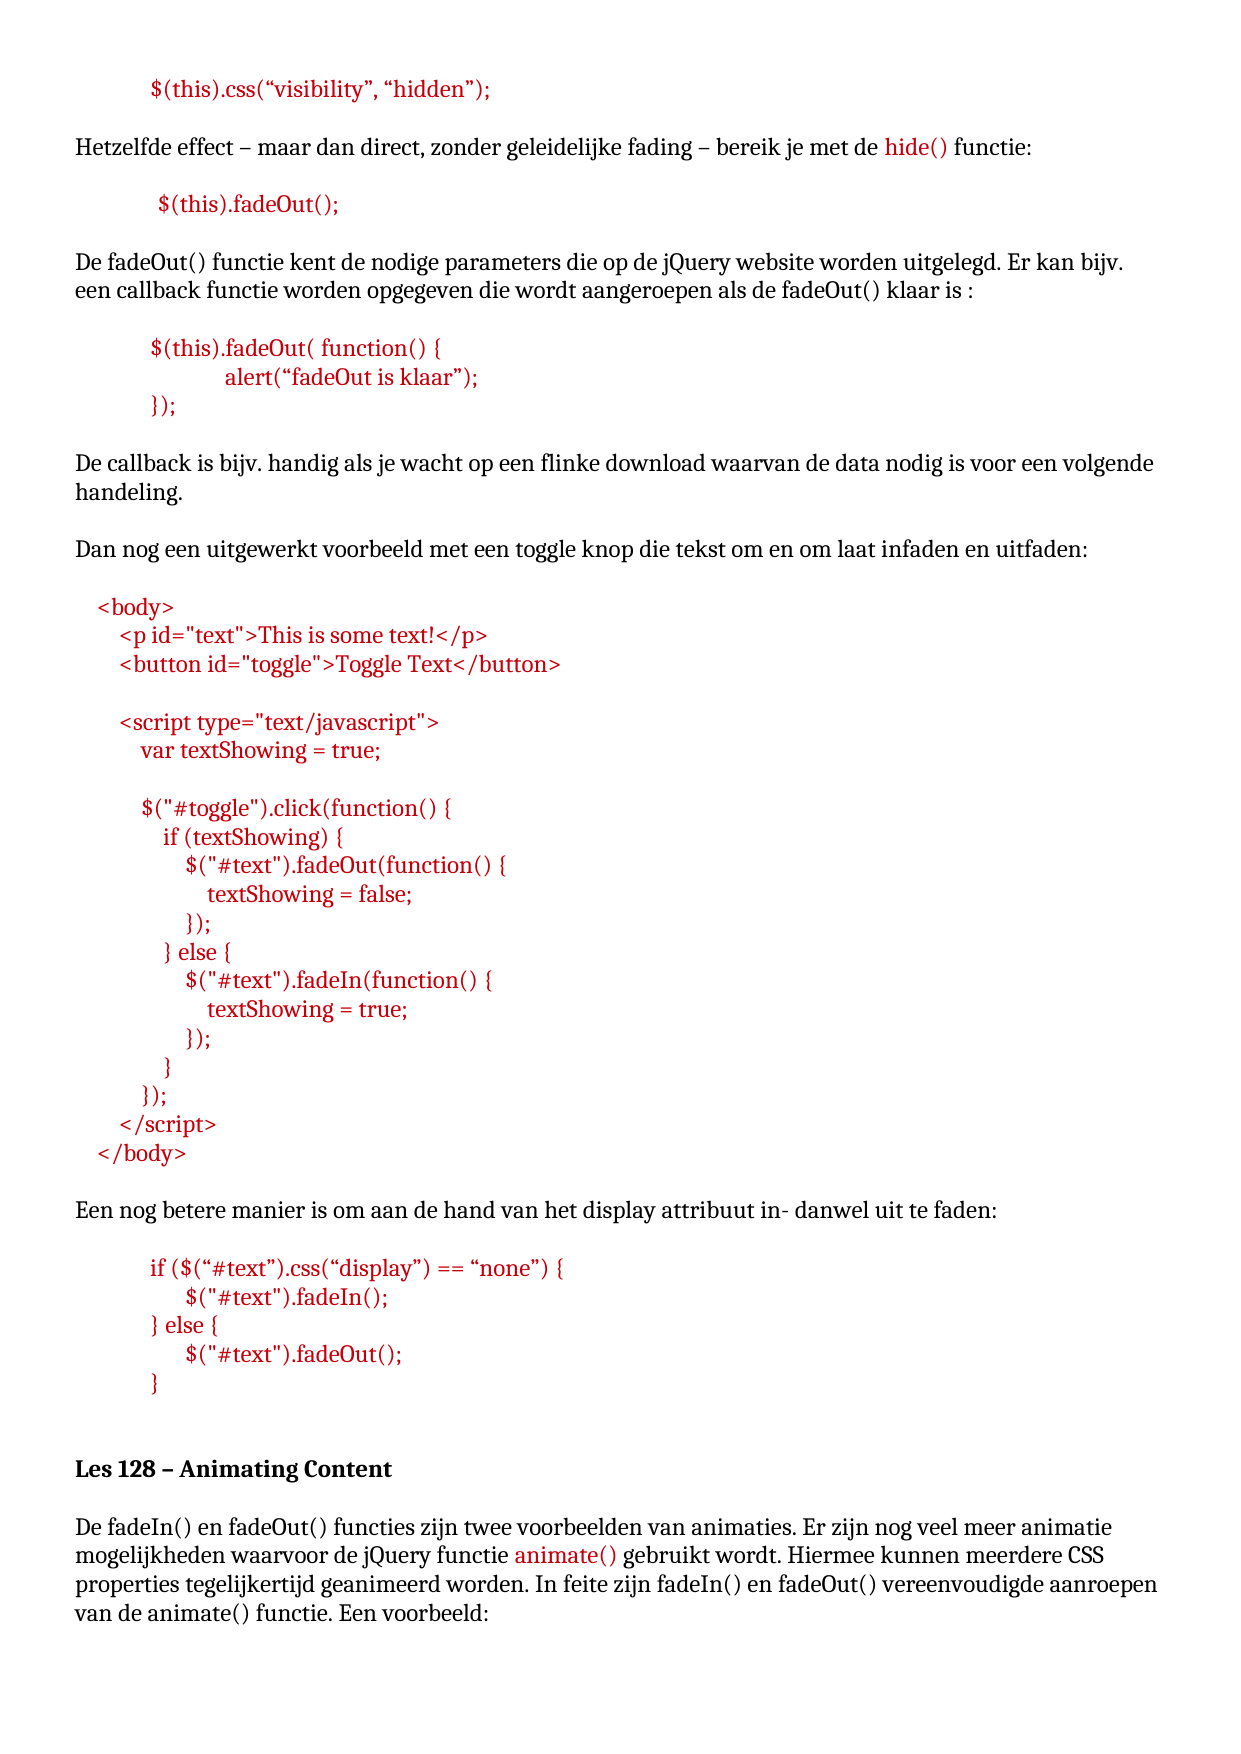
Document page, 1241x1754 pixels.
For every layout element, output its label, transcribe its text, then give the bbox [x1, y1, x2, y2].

text De fadeIn() en fadeOut() functies zijn twee voorbeelden van animaties. Er zijn nog veel meer animatie mogelijkheden waarvoor de jQuery functie animate() gebruikt wordt. Hiermee kunnen meerdere CSS properties tegelijkertijd geanimeerd worden. In feite zijn fadeIn() en fadeOut() vereenvoudigde aanroepen van de animate() functie. Een voorbeeld: [75, 1512, 1165, 1627]
text <script type="text/javascript"> [75, 707, 1165, 736]
text }); [75, 909, 1165, 937]
text </body> [75, 1139, 1165, 1167]
text <button id="toggle">Toggle Text</button> [75, 650, 1165, 679]
text <p id="text">This is some text!</p> [75, 621, 1165, 650]
text <body> [75, 592, 1165, 621]
text if (textShowing) { [75, 822, 1165, 851]
text var textShowing = true; [75, 736, 1165, 765]
text } [75, 1369, 1165, 1397]
text $(this).css(“visibility”, “hidden”); [75, 75, 1165, 104]
text } else { [75, 1311, 1165, 1340]
text textShowing = true; [75, 995, 1165, 1024]
text textShowing = false; [75, 880, 1165, 909]
text Les 128 – Animating Content [75, 1455, 1165, 1484]
text $("#text").fadeIn(); [75, 1282, 1165, 1311]
text De callback is bijv. handig als je wacht op een flinke download waarvan de data nodig is voor een volgende handeling. [75, 449, 1165, 506]
text }); [75, 1024, 1165, 1052]
text alert(“fadeOut is klaar”); [75, 362, 1165, 391]
text } [75, 1052, 1165, 1081]
text </script> [75, 1110, 1165, 1139]
text Hetzelfde effect – maar dan direct, zonder geleidelijke fading – bereik je met de hide() functie: [75, 132, 1165, 161]
text } else { [75, 937, 1165, 966]
text $("#text").fadeOut(function() { [75, 851, 1165, 880]
text $(this).fadeOut(); [75, 190, 1165, 219]
text $(this).fadeOut( function() { [75, 334, 1165, 362]
text Dan nog een uitgewerkt voorbeeld met een toggle knop die tekst om en om laat infaden en uitfaden: [75, 535, 1165, 564]
text $("#text").fadeIn(function() { [75, 966, 1165, 995]
text Een nog betere manier is om aan de hand van het display attribuut in- danwel uit te faden: [75, 1196, 1165, 1225]
text if ($(“#text”).css(“display”) == “none”) { [75, 1254, 1165, 1282]
text $("#toggle").click(function() { [75, 794, 1165, 822]
text }); [75, 391, 1165, 420]
text De fadeOut() functie kent de nodige parameters die op de jQuery website worden uitgelegd. Er kan bijv. een callback functie worden opgegeven die wordt aangeroepen als de fadeOut() klaar is : [75, 247, 1165, 305]
text }); [75, 1081, 1165, 1110]
text $("#text").fadeOut(); [75, 1340, 1165, 1369]
